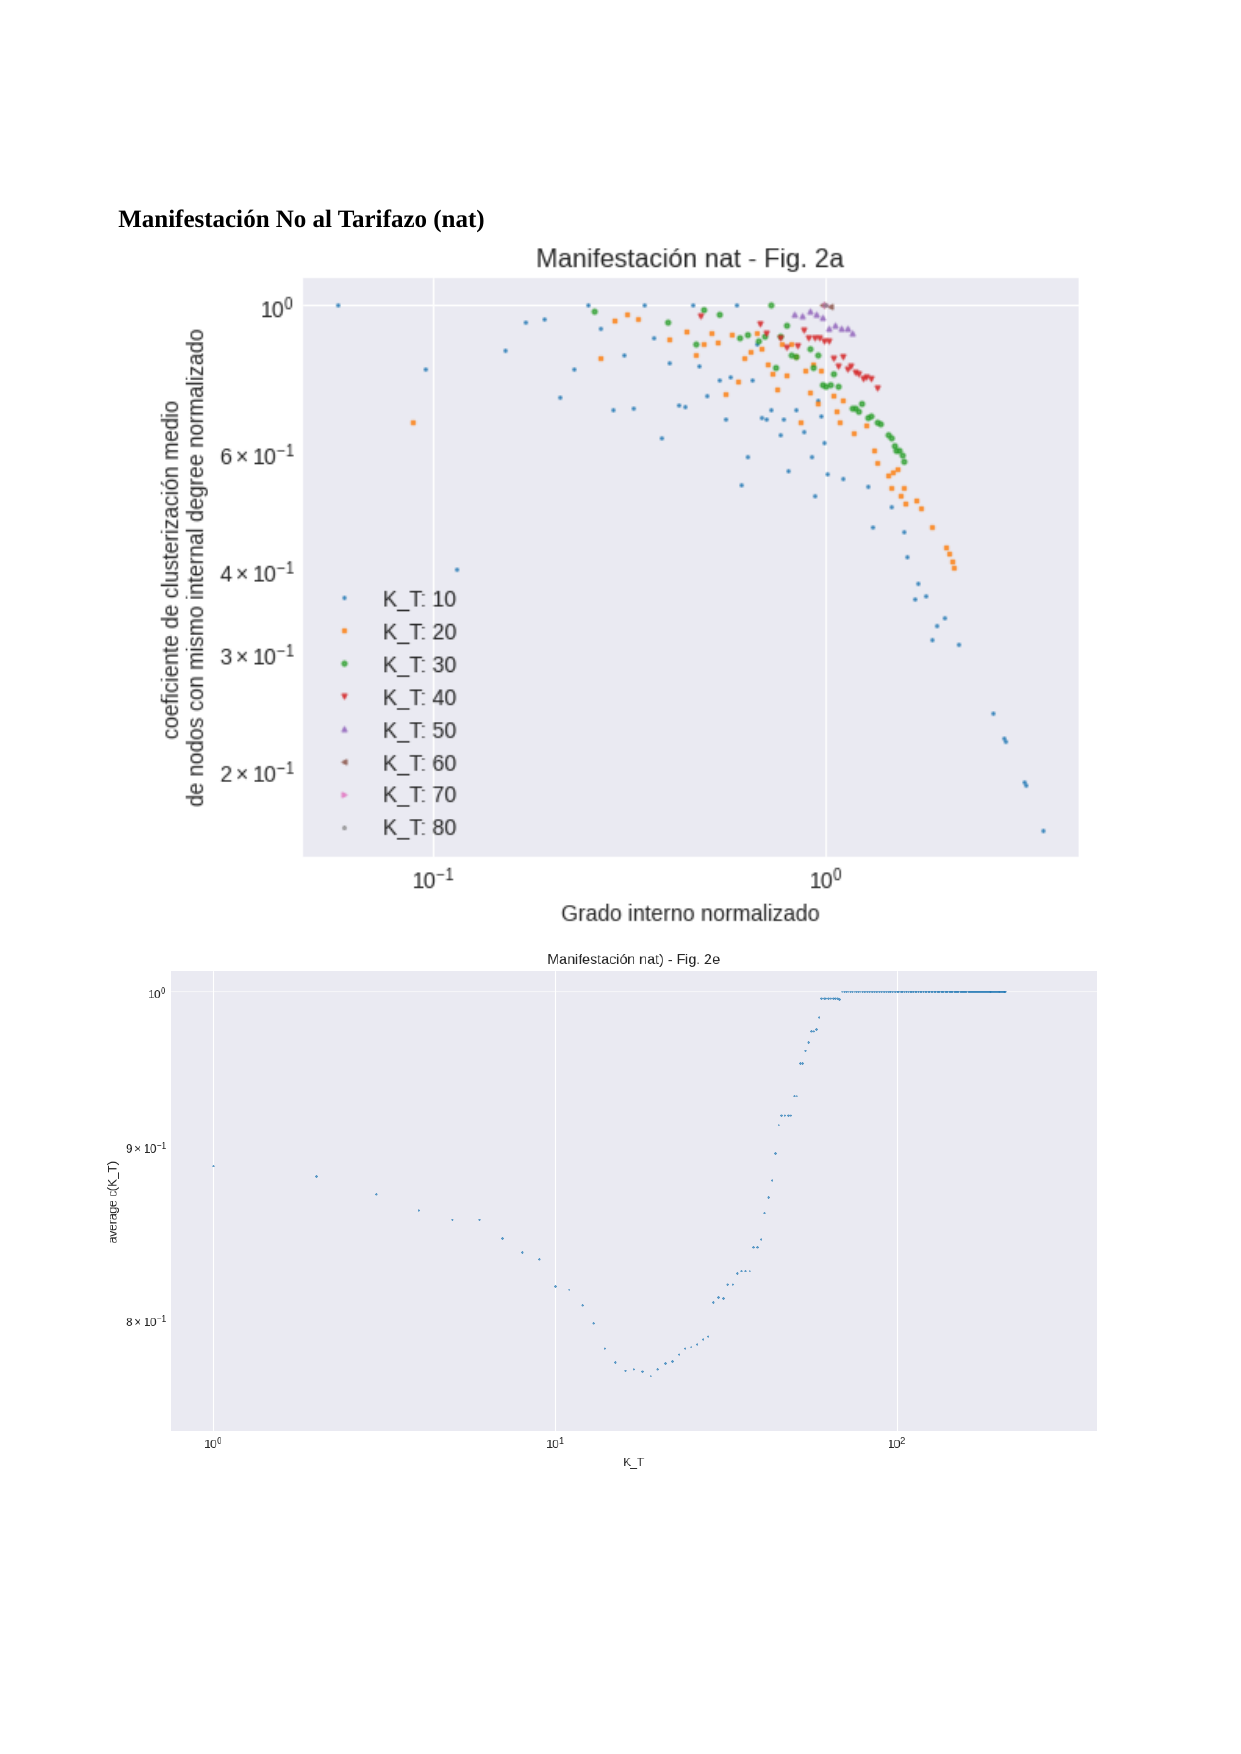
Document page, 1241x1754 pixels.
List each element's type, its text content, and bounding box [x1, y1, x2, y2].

picture [99, 945, 1104, 1476]
text Manifestación No al Tarifazo (nat) [118, 204, 1122, 233]
picture [147, 233, 1093, 940]
